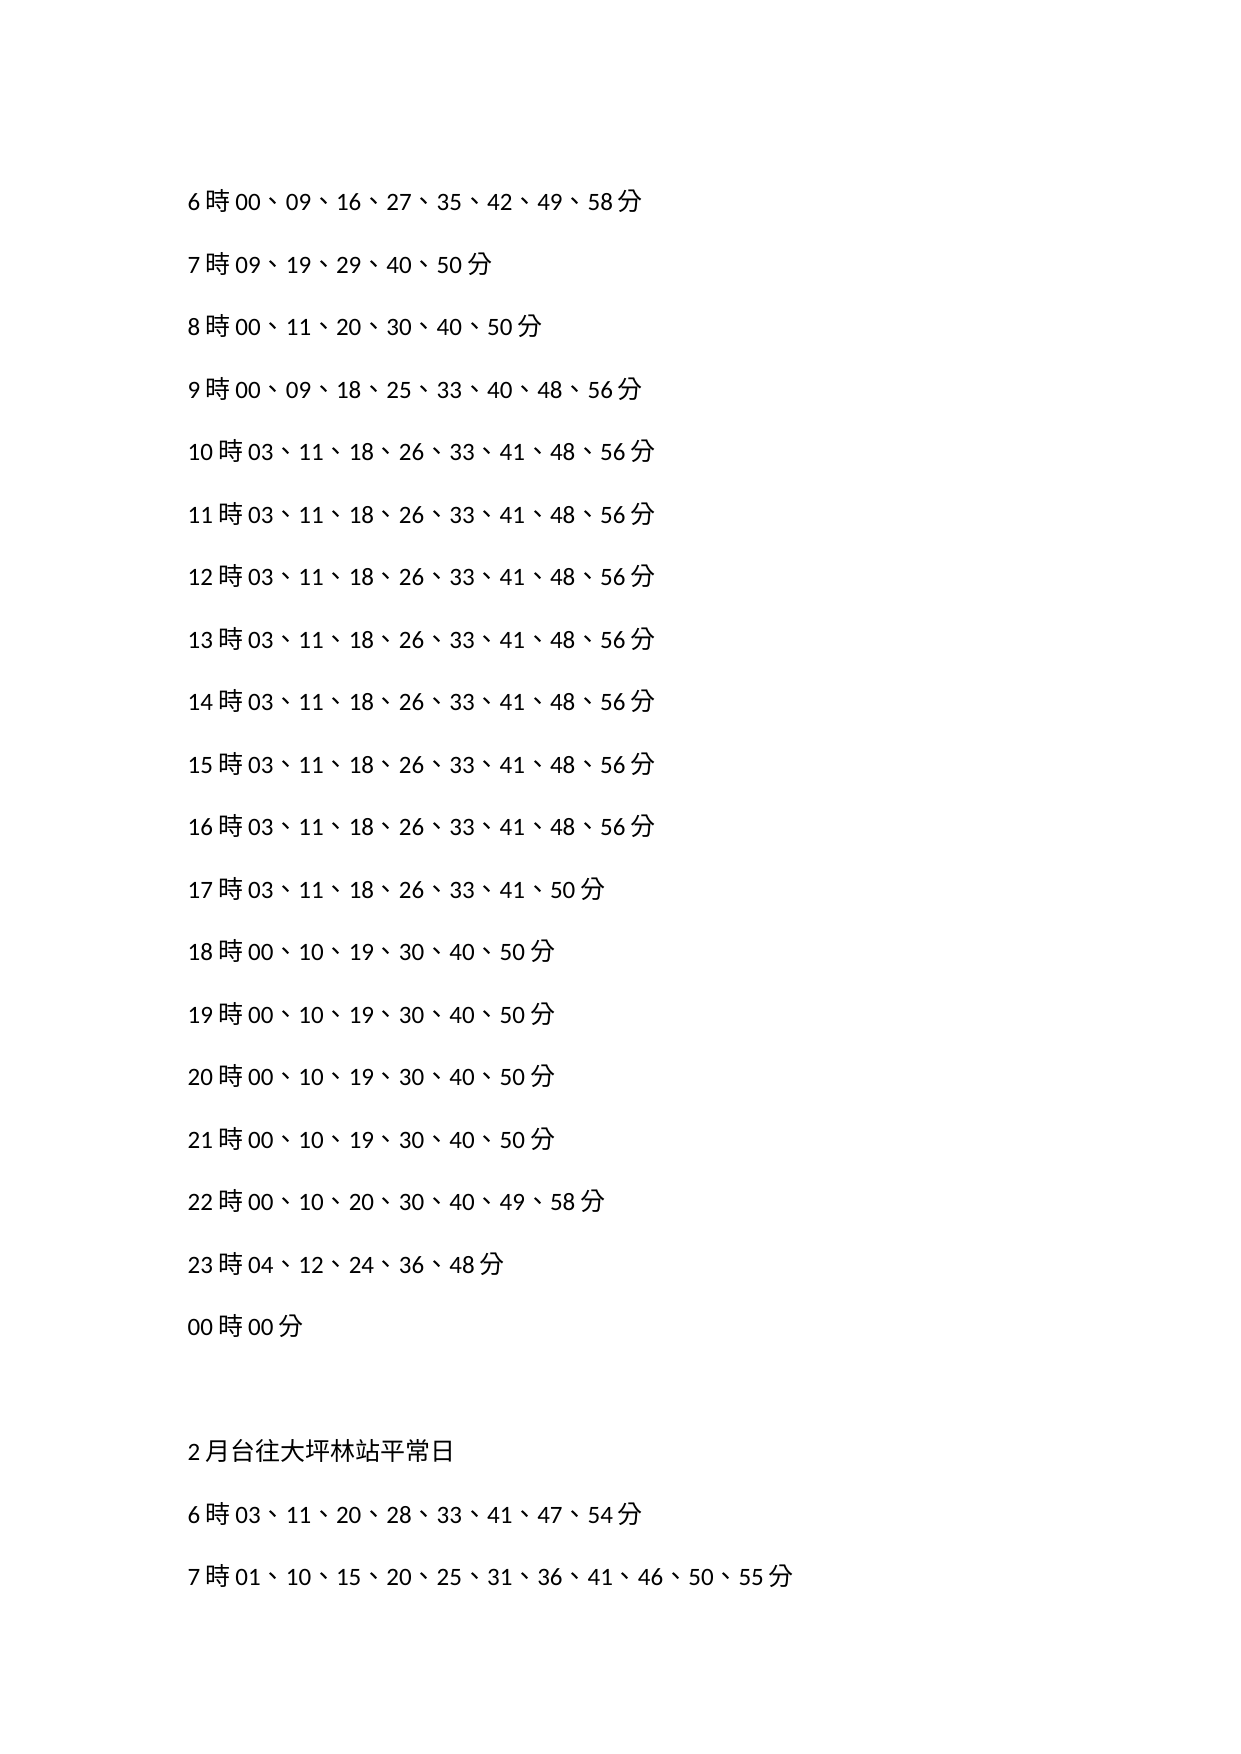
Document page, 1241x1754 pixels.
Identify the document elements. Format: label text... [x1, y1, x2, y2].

text 23時04、12、24、36、48分 [187, 1221, 1053, 1283]
text 14時03、11、18、26、33、41、48、56分 [187, 658, 1053, 721]
text 2月台往大坪林站平常日 [187, 1408, 1053, 1471]
text 00時00分 [187, 1283, 1053, 1346]
text 16時03、11、18、26、33、41、48、56分 [187, 783, 1053, 846]
text 19時00、10、19、30、40、50分 [187, 971, 1053, 1033]
text 11時03、11、18、26、33、41、48、56分 [187, 471, 1053, 533]
text 7時09、19、29、40、50分 [187, 221, 1053, 283]
text 17時03、11、18、26、33、41、50分 [187, 846, 1053, 908]
text 13時03、11、18、26、33、41、48、56分 [187, 596, 1053, 658]
text 7時01、10、15、20、25、31、36、41、46、50、55分 [187, 1533, 1053, 1596]
text 12時03、11、18、26、33、41、48、56分 [187, 533, 1053, 596]
text 22時00、10、20、30、40、49、58分 [187, 1158, 1053, 1221]
text 21時00、10、19、30、40、50分 [187, 1096, 1053, 1158]
text 6時03、11、20、28、33、41、47、54分 [187, 1471, 1053, 1533]
text 6時00、09、16、27、35、42、49、58分 [187, 158, 1053, 221]
text 10時03、11、18、26、33、41、48、56分 [187, 408, 1053, 471]
text 15時03、11、18、26、33、41、48、56分 [187, 721, 1053, 783]
text 18時00、10、19、30、40、50分 [187, 908, 1053, 971]
text 20時00、10、19、30、40、50分 [187, 1033, 1053, 1096]
text 8時00、11、20、30、40、50分 [187, 283, 1053, 346]
text 9時00、09、18、25、33、40、48、56分 [187, 346, 1053, 408]
